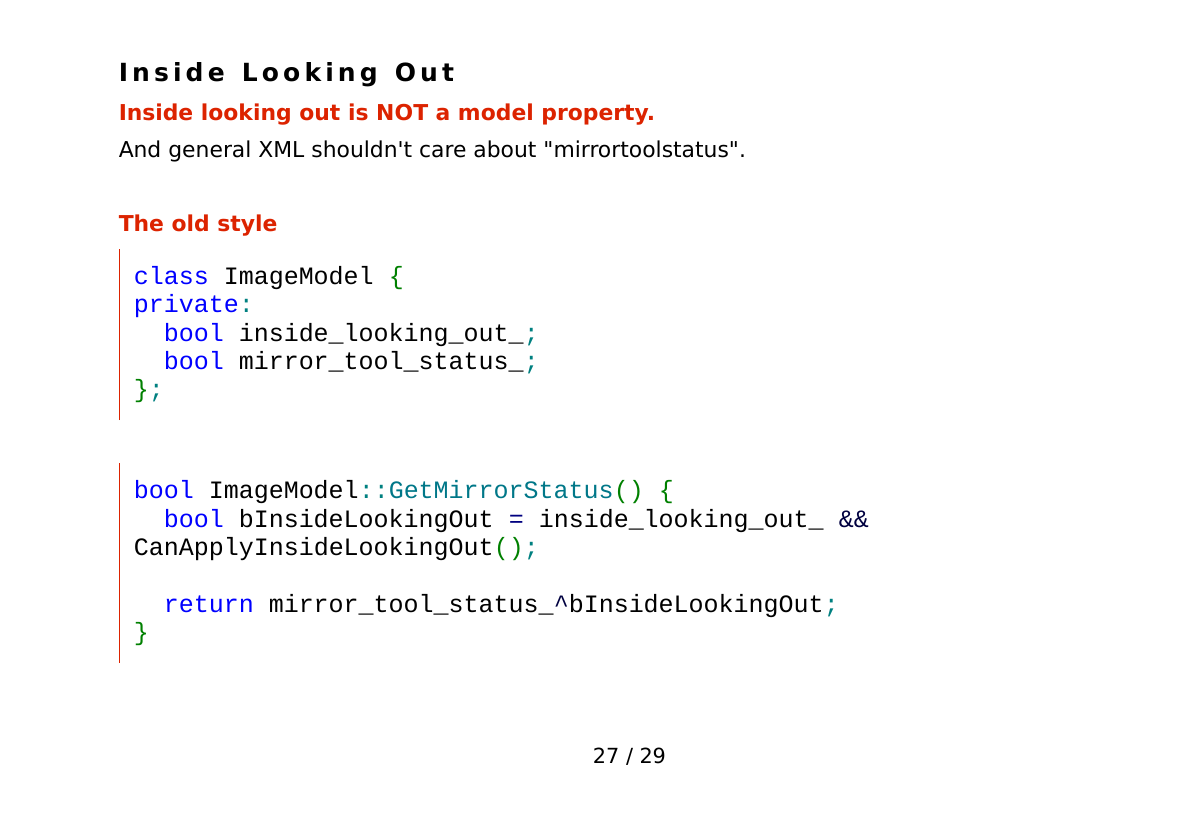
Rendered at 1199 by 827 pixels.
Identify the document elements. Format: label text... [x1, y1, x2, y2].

text The old style [118, 212, 1140, 237]
text class ImageModel { [120, 249, 1140, 292]
text } [120, 620, 1140, 663]
text And general XML shouldn't care about "mirrortoolstatus". [118, 137, 1140, 162]
text }; [120, 377, 1140, 420]
text bool mirror_tool_status_; [120, 349, 1140, 377]
text return mirror_tool_status_^bInsideLookingOut; [120, 591, 1140, 620]
text bool inside_looking_out_; [120, 320, 1140, 349]
text private: [120, 292, 1140, 320]
title Inside Looking Out [118, 58, 1140, 88]
text bool ImageModel::GetMirrorStatus() { [120, 463, 1140, 506]
text bool bInsideLookingOut = inside_looking_out_ && CanApplyInsideLookingOut(); [120, 506, 1140, 563]
text Inside looking out is NOT a model property. [118, 100, 1140, 125]
